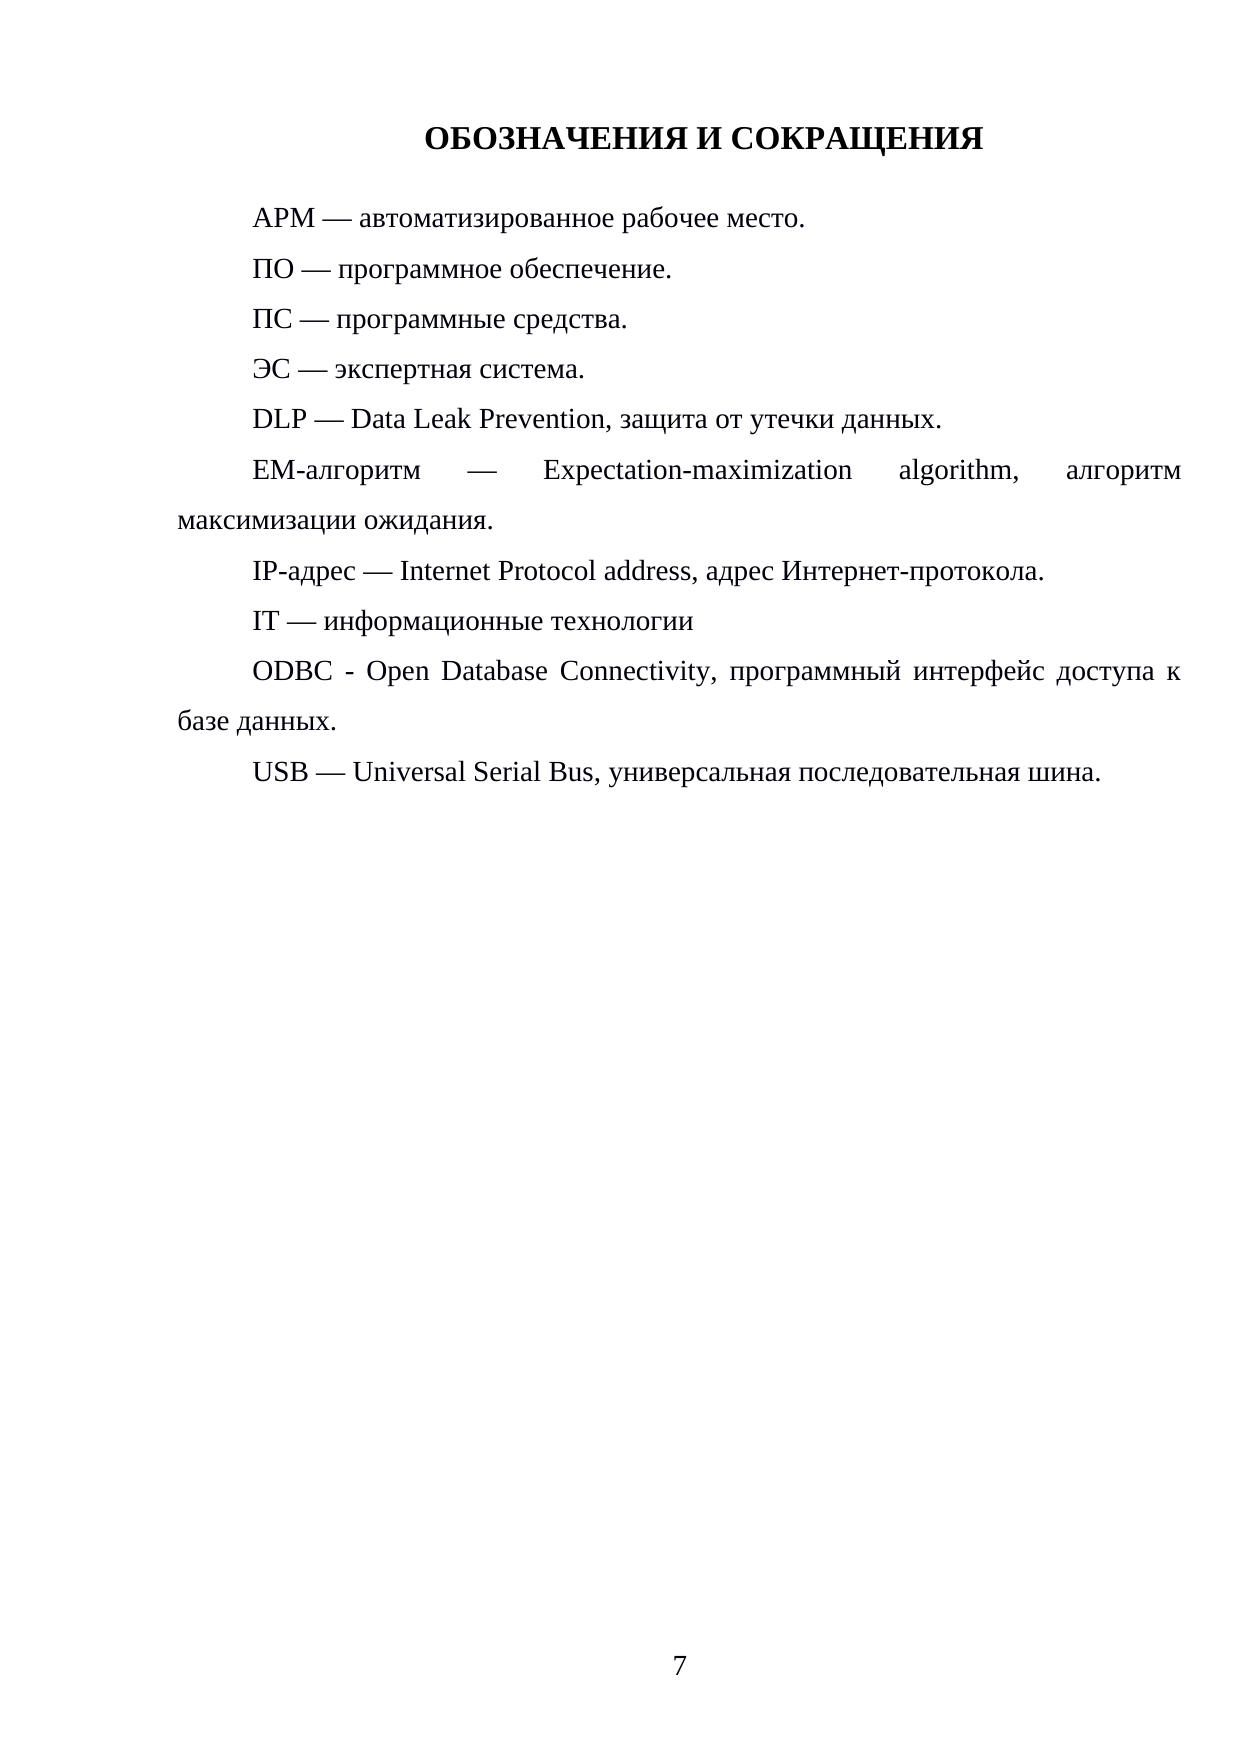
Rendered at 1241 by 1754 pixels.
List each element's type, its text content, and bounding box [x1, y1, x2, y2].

text ЭС — экспертная система. [177, 351, 1182, 385]
text ODBC - Open Database Connectivity, программный интерфейс доступа к базе данных. [177, 653, 1182, 737]
text АРМ — автоматизированное рабочее место. [177, 200, 1182, 234]
text EM-алгоритм — Expectation-maximization algorithm, алгоритм максимизации ожидания. [177, 452, 1182, 536]
text IP-адрес — Internet Protocol address, адрес Интернет-протокола. [177, 553, 1182, 586]
text ПО — программное обеспечение. [177, 251, 1182, 284]
text ПС — программные средства. [177, 301, 1182, 334]
text USB — Universal Serial Bus, универсальная последовательная шина. [177, 754, 1182, 787]
text DLP — Data Leak Prevention, защита от утечки данных. [177, 402, 1182, 435]
subtitle Обозначения и сокращения [177, 118, 1182, 157]
text IT — информационные технологии [177, 603, 1182, 636]
